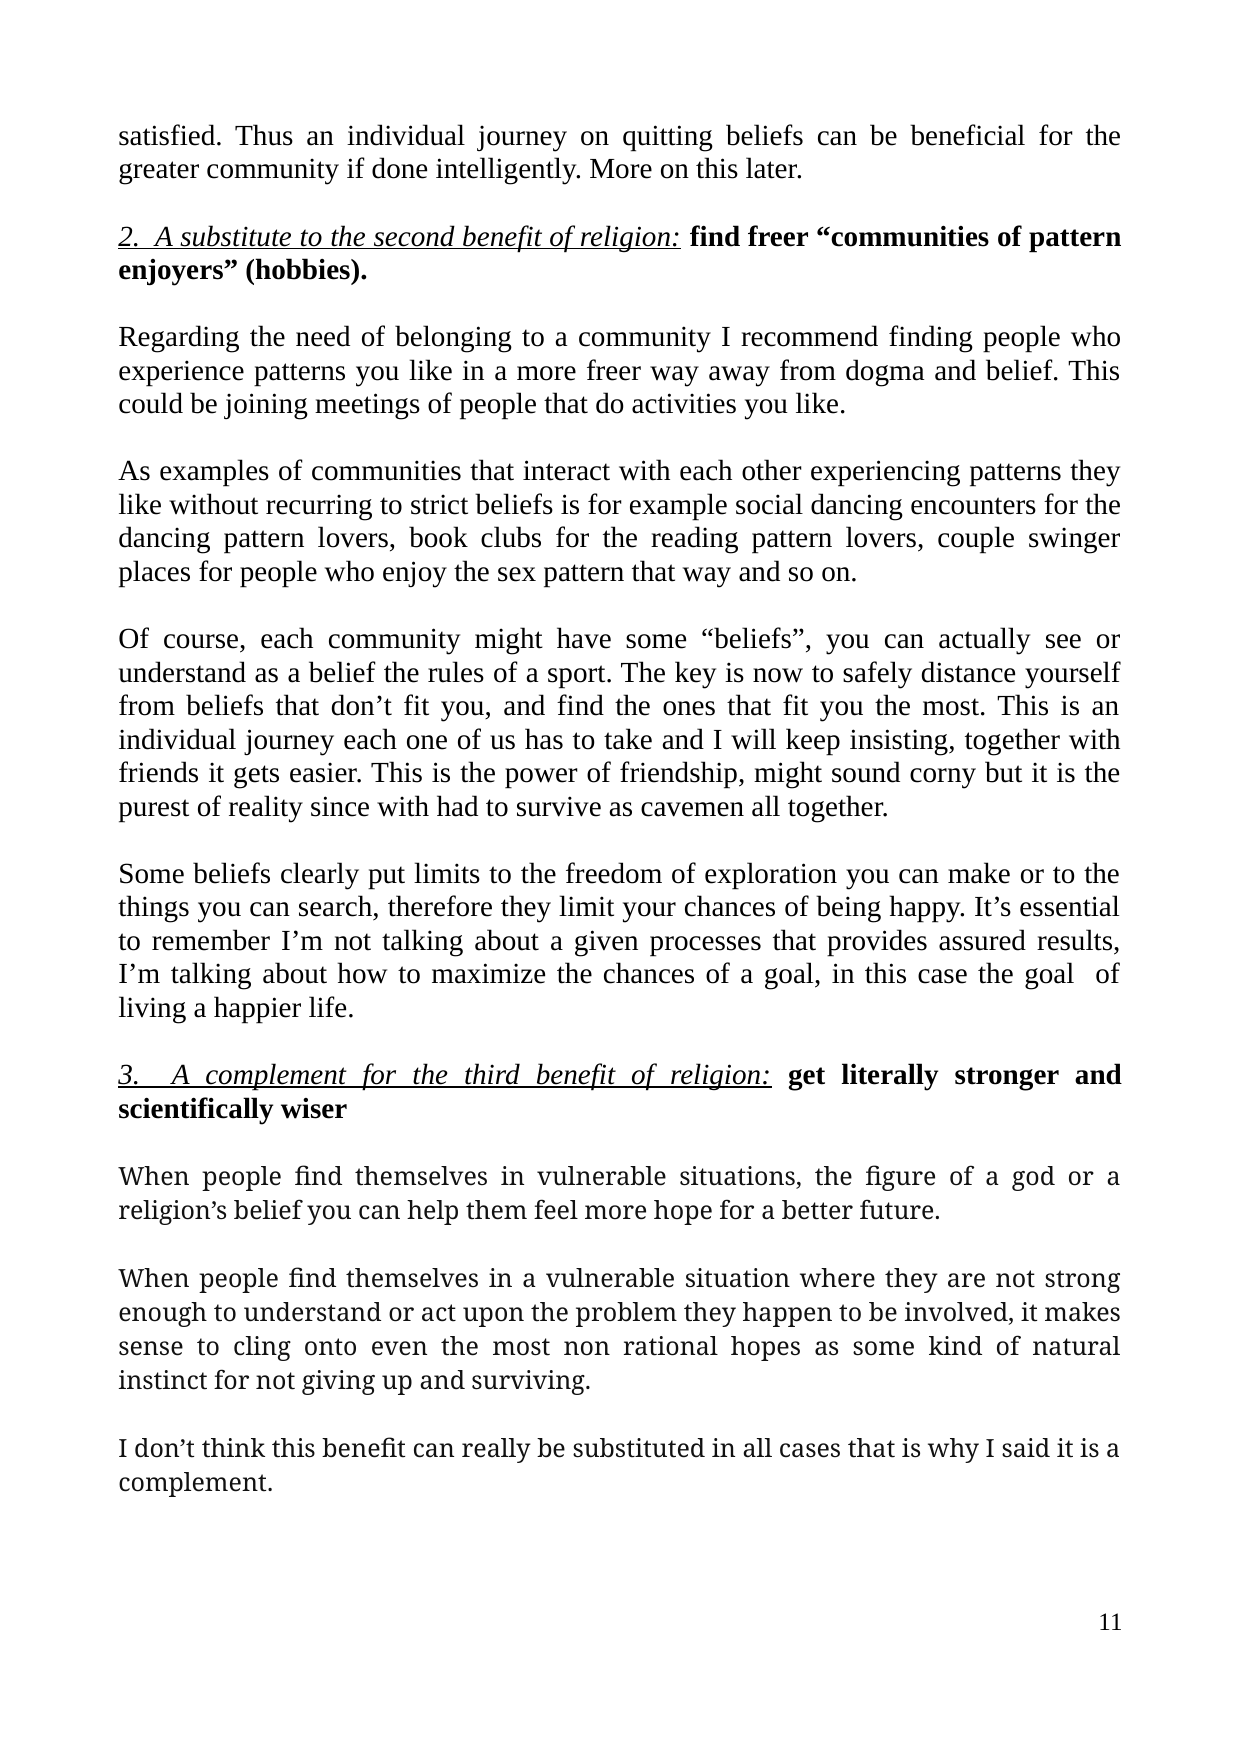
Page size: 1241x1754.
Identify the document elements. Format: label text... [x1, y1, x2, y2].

text 2. A substitute to the second benefit of religion: find freer “communities of pattern enjoyers” (hobbies). [118, 219, 1122, 286]
text Some beliefs clearly put limits to the freedom of exploration you can make or to the things you can search, therefore they limit your chances of being happy. It’s essential to remember I’m not talking about a given processes that provides assured results, I’m talking about how to maximize the chances of a goal, in this case the goal of living a happier life. [118, 856, 1122, 1024]
text satisfied. Thus an individual journey on quitting beliefs can be beneficial for the greater community if done intelligently. More on this later. [118, 118, 1122, 185]
text When people find themselves in vulnerable situations, the figure of a god or a religion’s belief you can help them feel more hope for a better future. [118, 1158, 1122, 1227]
text Regarding the need of belonging to a community I recommend finding people who experience patterns you like in a more freer way away from dogma and belief. This could be joining meetings of people that do activities you like. [118, 319, 1122, 420]
text Of course, each community might have some “beliefs”, you can actually see or understand as a belief the rules of a sport. The key is now to safely distance yourself from beliefs that don’t fit you, and find the ones that fit you the most. This is an individual journey each one of us has to take and I will keep insisting, together with friends it gets easier. This is the power of friendship, might sound corny but it is the purest of reality since with had to survive as cavemen all together. [118, 621, 1122, 822]
text When people find themselves in a vulnerable situation where they are not strong enough to understand or act upon the problem they happen to be involved, it makes sense to cling onto even the most non rational hopes as some kind of natural instinct for not giving up and surviving. [118, 1261, 1122, 1397]
text 3. A complement for the third benefit of religion: get literally stronger and scientifically wiser [118, 1057, 1122, 1124]
text As examples of communities that interact with each other experiencing patterns they like without recurring to strict beliefs is for example social dancing encounters for the dancing pattern lovers, book clubs for the reading pattern lovers, couple swinger places for people who enjoy the sex pattern that way and so on. [118, 453, 1122, 588]
text I don’t think this benefit can really be substituted in all cases that is why I said it is a complement. [118, 1431, 1122, 1499]
